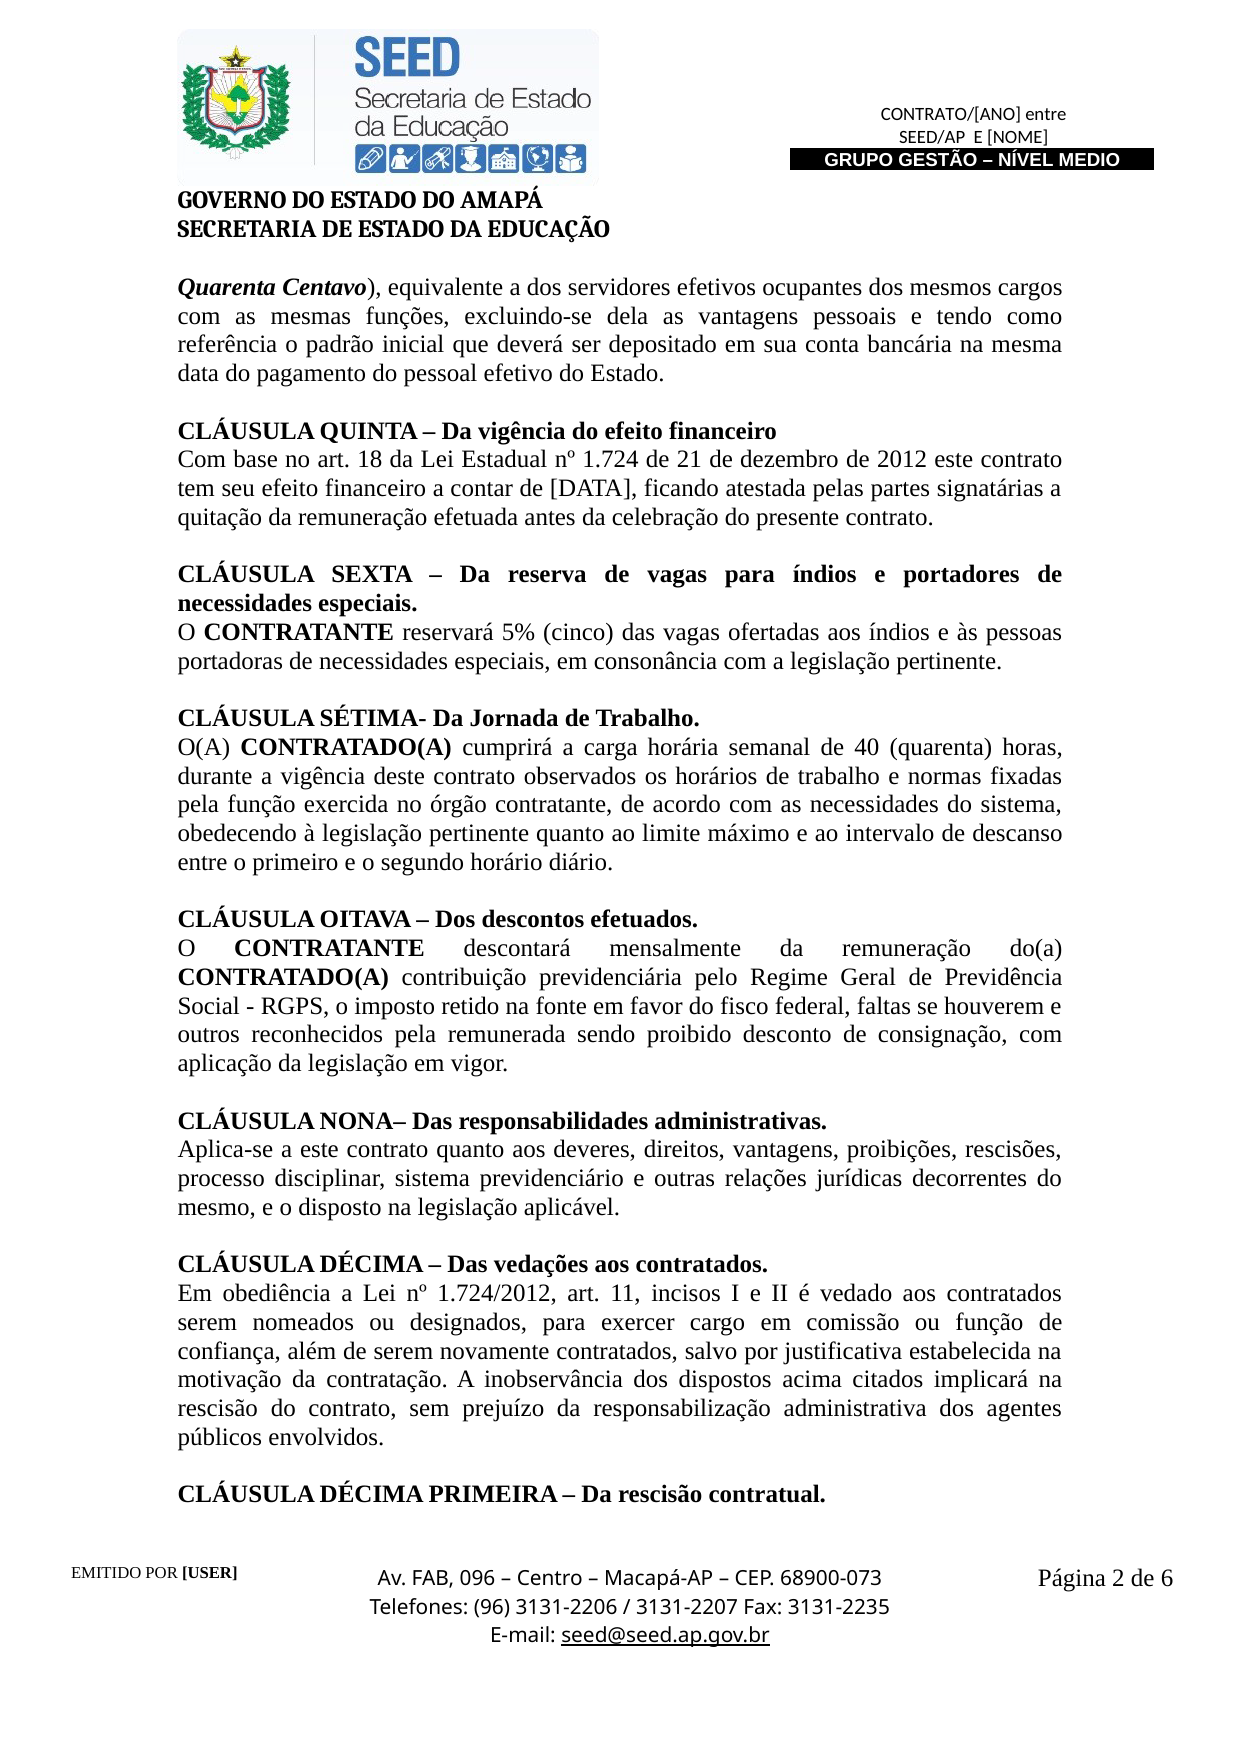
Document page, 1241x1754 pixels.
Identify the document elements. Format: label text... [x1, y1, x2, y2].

text CLÁUSULA QUINTA – Da vigência do efeito financeiro [177, 416, 1063, 444]
text O CONTRATANTE descontará mensalmente da remuneração do(a) CONTRATADO(A) contribuição previdenciária pelo Regime Geral de Previdência Social - RGPS, o imposto retido na fonte em favor do fisco federal, faltas se houverem e outros reconhecidos pela remunerada sendo proibido desconto de consignação, com aplicação da legislação em vigor. [177, 933, 1063, 1077]
text Quarenta Centavo), equivalente a dos servidores efetivos ocupantes dos mesmos cargos com as mesmas funções, excluindo-se dela as vantagens pessoais e tendo como referência o padrão inicial que deverá ser depositado em sua conta bancária na mesma data do pagamento do pessoal efetivo do Estado. [177, 272, 1063, 387]
text CLÁUSULA DÉCIMA – Das vedações aos contratados. [177, 1249, 1063, 1278]
text CLÁUSULA SÉTIMA- Da Jornada de Trabalho. [177, 703, 1063, 732]
text Em obediência a Lei nº 1.724/2012, art. 11, incisos I e II é vedado aos contratados serem nomeados ou designados, para exercer cargo em comissão ou função de confiança, além de serem novamente contratados, salvo por justificativa estabelecida na motivação da contratação. A inobservância dos dispostos acima citados implicará na rescisão do contrato, sem prejuízo da responsabilização administrativa dos agentes públicos envolvidos. [177, 1278, 1063, 1451]
text CLÁUSULA SEXTA – Da reserva de vagas para índios e portadores de necessidades especiais. [177, 559, 1063, 617]
text CLÁUSULA OITAVA – Dos descontos efetuados. [177, 904, 1063, 933]
text O(A) CONTRATADO(A) cumprirá a carga horária semanal de 40 (quarenta) horas, durante a vigência deste contrato observados os horários de trabalho e normas fixadas pela função exercida no órgão contratante, de acordo com as necessidades do sistema, obedecendo à legislação pertinente quanto ao limite máximo e ao intervalo de descanso entre o primeiro e o segundo horário diário. [177, 732, 1063, 876]
text Aplica-se a este contrato quanto aos deveres, direitos, vantagens, proibições, rescisões, processo disciplinar, sistema previdenciário e outras relações jurídicas decorrentes do mesmo, e o disposto na legislação aplicável. [177, 1134, 1063, 1221]
text Com base no art. 18 da Lei Estadual nº 1.724 de 21 de dezembro de 2012 este contrato tem seu efeito financeiro a contar de [DATA], ficando atestada pelas partes signatárias a quitação da remuneração efetuada antes da celebração do presente contrato. [177, 444, 1063, 531]
text O CONTRATANTE reservará 5% (cinco) das vagas ofertadas aos índios e às pessoas portadoras de necessidades especiais, em consonância com a legislação pertinente. [177, 617, 1063, 674]
text CLÁUSULA DÉCIMA PRIMEIRA – Da rescisão contratual. [177, 1479, 1063, 1508]
text CLÁUSULA NONA– Das responsabilidades administrativas. [177, 1106, 1063, 1134]
